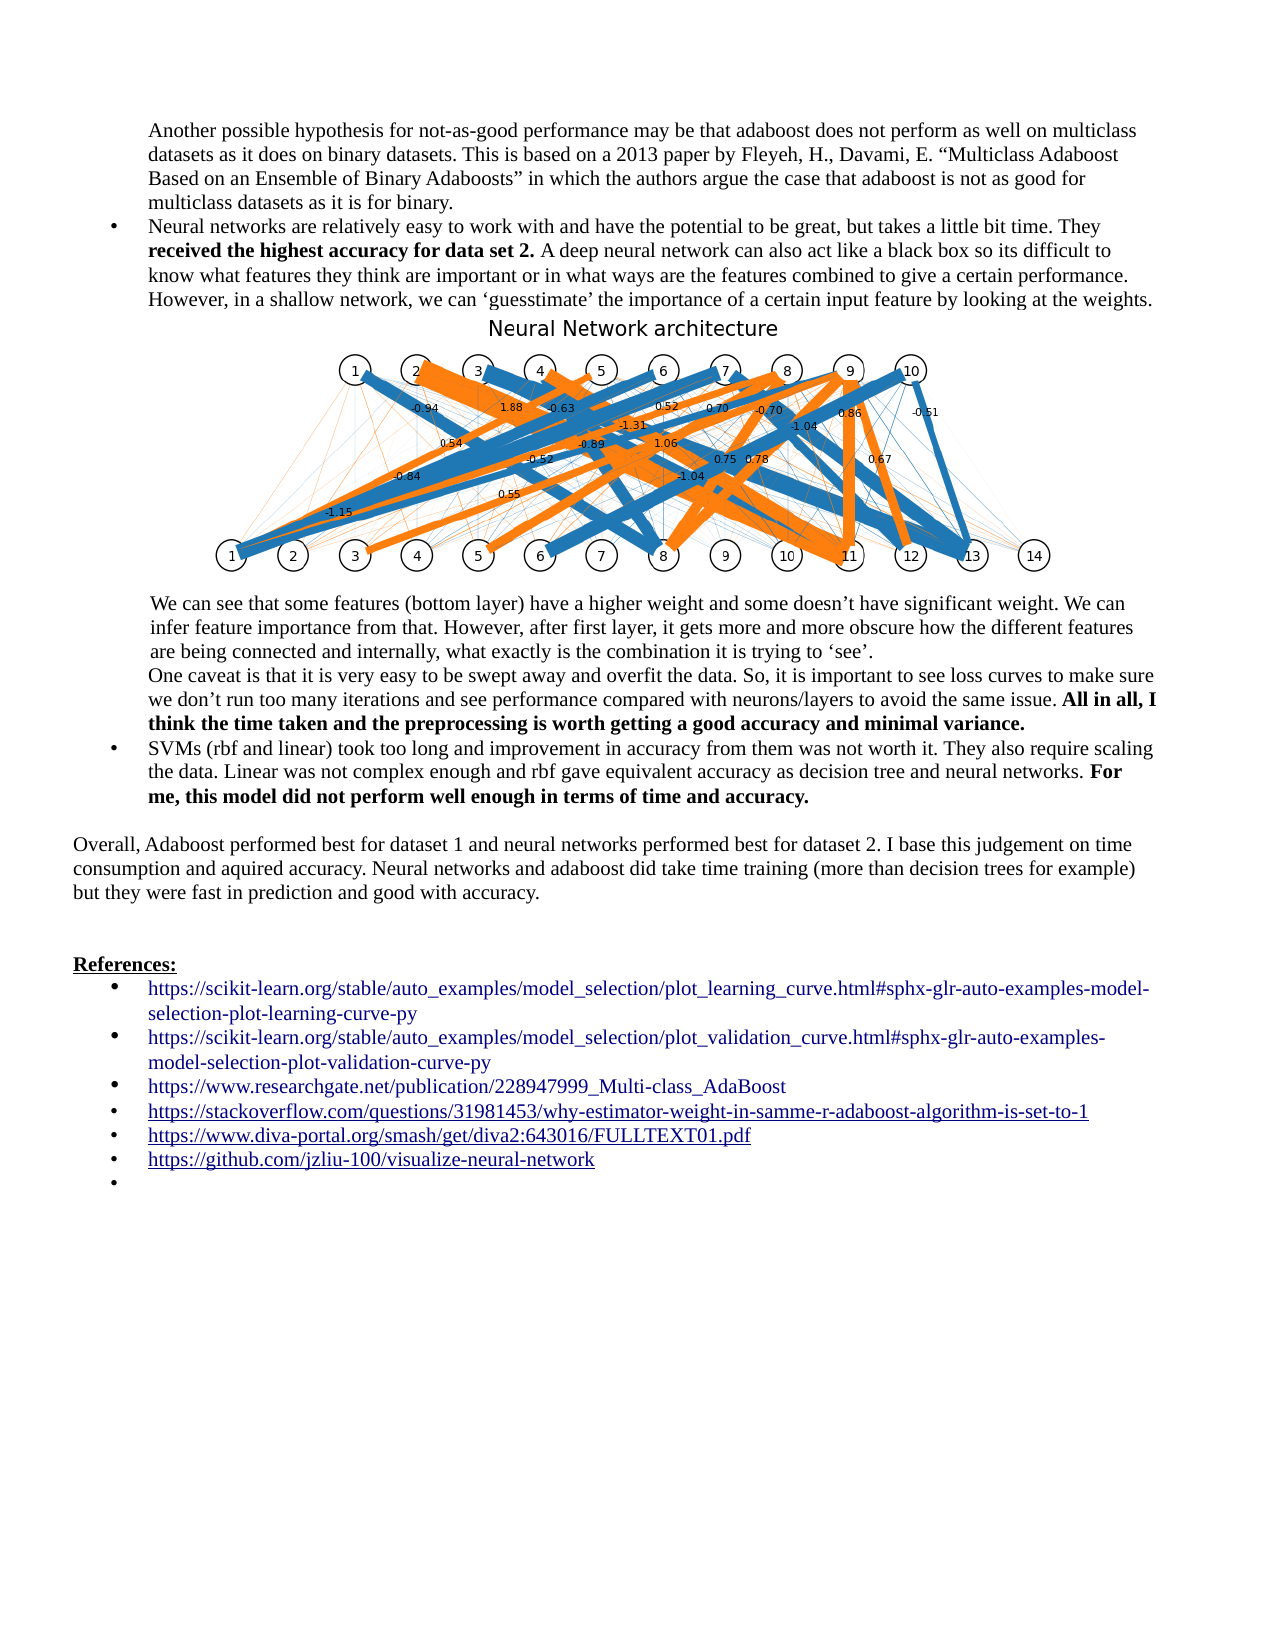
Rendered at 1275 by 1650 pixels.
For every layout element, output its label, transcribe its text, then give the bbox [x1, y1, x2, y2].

list Another possible hypothesis for not-as-good performance may be that adaboost does not perform as well on multiclass datasets as it does on binary datasets. This is based on a 2013 paper by Fleyeh, H., Davami, E. “Multiclass Adaboost Based on an Ensemble of Binary Adaboosts” in which the authors argue the case that adaboost is not as good for multiclass datasets as it is for binary. [110, 118, 1158, 214]
list One caveat is that it is very easy to be swept away and overfit the data. So, it is important to see loss curves to make sure we don’t run too many iterations and see performance compared with neurons/layers to avoid the same issue. All in all, I think the time taken and the preprocessing is worth getting a good accuracy and minimal variance. [110, 663, 1158, 735]
list Neural networks are relatively easy to work with and have the potential to be great, but takes a little bit time. They received the highest accuracy for data set 2. A deep neural network can also act like a black box so its difficult to know what features they think are important or in what ways are the features combined to give a certain performance. However, in a shallow network, we can ‘guesstimate’ the importance of a certain input feature by looking at the weights. [110, 214, 1158, 311]
list https://www.diva-portal.org/smash/get/diva2:643016/FULLTEXT01.pdf [110, 1123, 1158, 1147]
list https://scikit-learn.org/stable/auto_examples/model_selection/plot_validation_curve.html#sphx-glr-auto-examples-model-selection-plot-validation-curve-py [110, 1025, 1158, 1074]
text References: [73, 952, 1158, 976]
list https://www.researchgate.net/publication/228947999_Multi-class_AdaBoost [110, 1074, 1158, 1099]
list https://github.com/jzliu-100/visualize-neural-network [110, 1147, 1158, 1171]
text We can see that some features (bottom layer) have a higher weight and some doesn’t have significant weight. We can infer feature importance from that. However, after first layer, it gets more and more obscure how the different features are being connected and internally, what exactly is the combination it is trying to ‘see’. [114, 311, 1158, 663]
picture [165, 310, 1066, 591]
list https://stackoverflow.com/questions/31981453/why-estimator-weight-in-samme-r-adaboost-algorithm-is-set-to-1 [110, 1099, 1158, 1123]
text Overall, Adaboost performed best for dataset 1 and neural networks performed best for dataset 2. I base this judgement on time consumption and aquired accuracy. Neural networks and adaboost did take time training (more than decision trees for example) but they were fast in prediction and good with accuracy. [73, 832, 1158, 904]
list SVMs (rbf and linear) took too long and improvement in accuracy from them was not worth it. They also require scaling the data. Linear was not complex enough and rbf gave equivalent accuracy as decision tree and neural networks. For me, this model did not perform well enough in terms of time and accuracy. [110, 735, 1158, 808]
list https://scikit-learn.org/stable/auto_examples/model_selection/plot_learning_curve.html#sphx-glr-auto-examples-model-selection-plot-learning-curve-py [110, 976, 1158, 1025]
